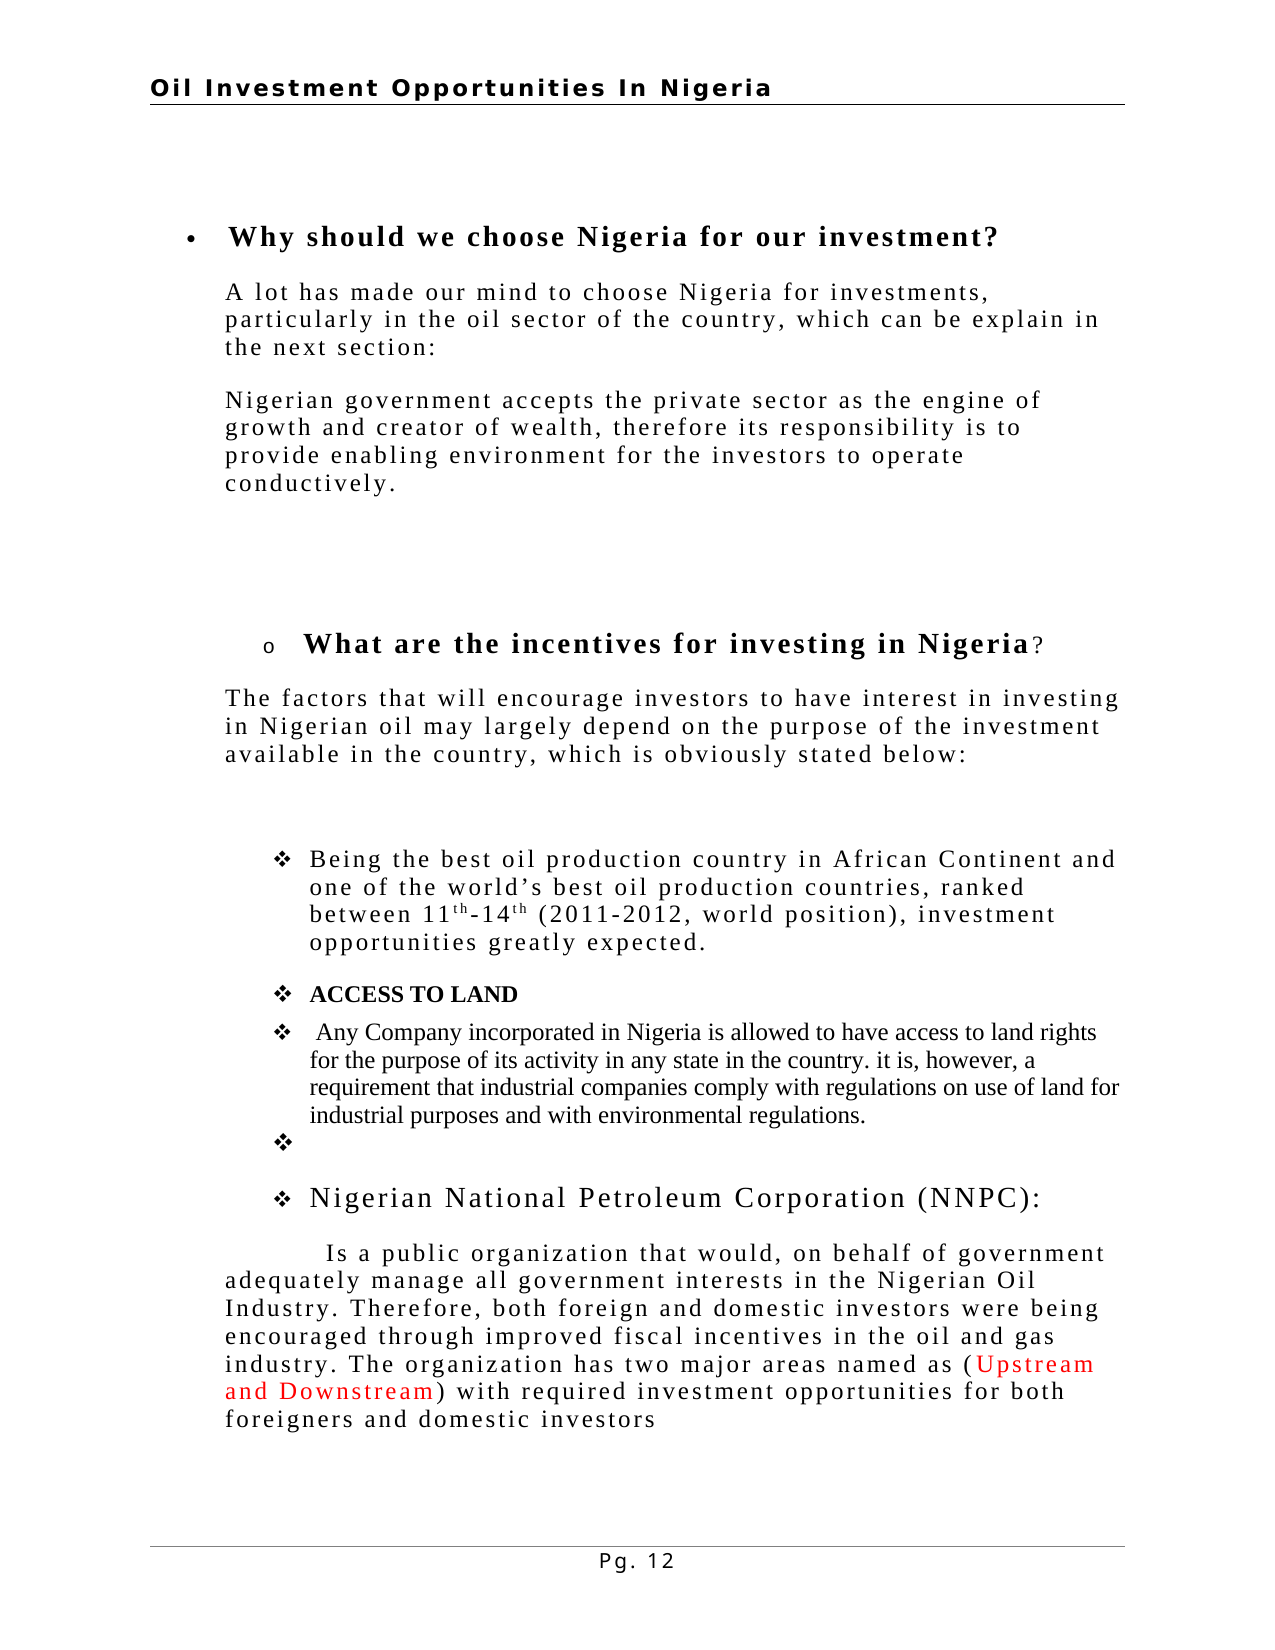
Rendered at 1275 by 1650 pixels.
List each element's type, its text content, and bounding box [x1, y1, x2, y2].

list ACCESS TO LAND [272, 981, 1125, 1008]
list Any Company incorporated in Nigeria is allowed to have access to land rights for the purpose of its activity in any state in the country. it is, however, a requirement that industrial companies comply with regulations on use of land for industrial purposes and with environmental regulations. [272, 1018, 1125, 1129]
text Nigerian government accepts the private sector as the engine of growth and creator of wealth, therefore its responsibility is to provide enabling environment for the investors to operate conductively. [225, 386, 1125, 497]
list Being the best oil production country in African Continent and one of the world’s best oil production countries, ranked between 11th-14th (2011-2012, world position), investment opportunities greatly expected. [272, 845, 1125, 956]
text A lot has made our mind to choose Nigeria for investments, particularly in the oil sector of the country, which can be explain in the next section: [225, 278, 1125, 361]
text Is a public organization that would, on behalf of government adequately manage all government interests in the Nigerian Oil Industry. Therefore, both foreign and domestic investors were being encouraged through improved fiscal incentives in the oil and gas industry. The organization has two major areas named as (Upstream and Downstream) with required investment opportunities for both foreigners and domestic investors [225, 1239, 1125, 1433]
text The factors that will encourage investors to have interest in investing in Nigerian oil may largely depend on the purpose of the investment available in the country, which is obviously stated below: [225, 684, 1125, 767]
list What are the incentives for investing in Nigeria? [262, 627, 1125, 659]
list Nigerian National Petroleum Corporation (NNPC): [272, 1182, 1125, 1214]
list Why should we choose Nigeria for our investment? [187, 220, 1125, 253]
